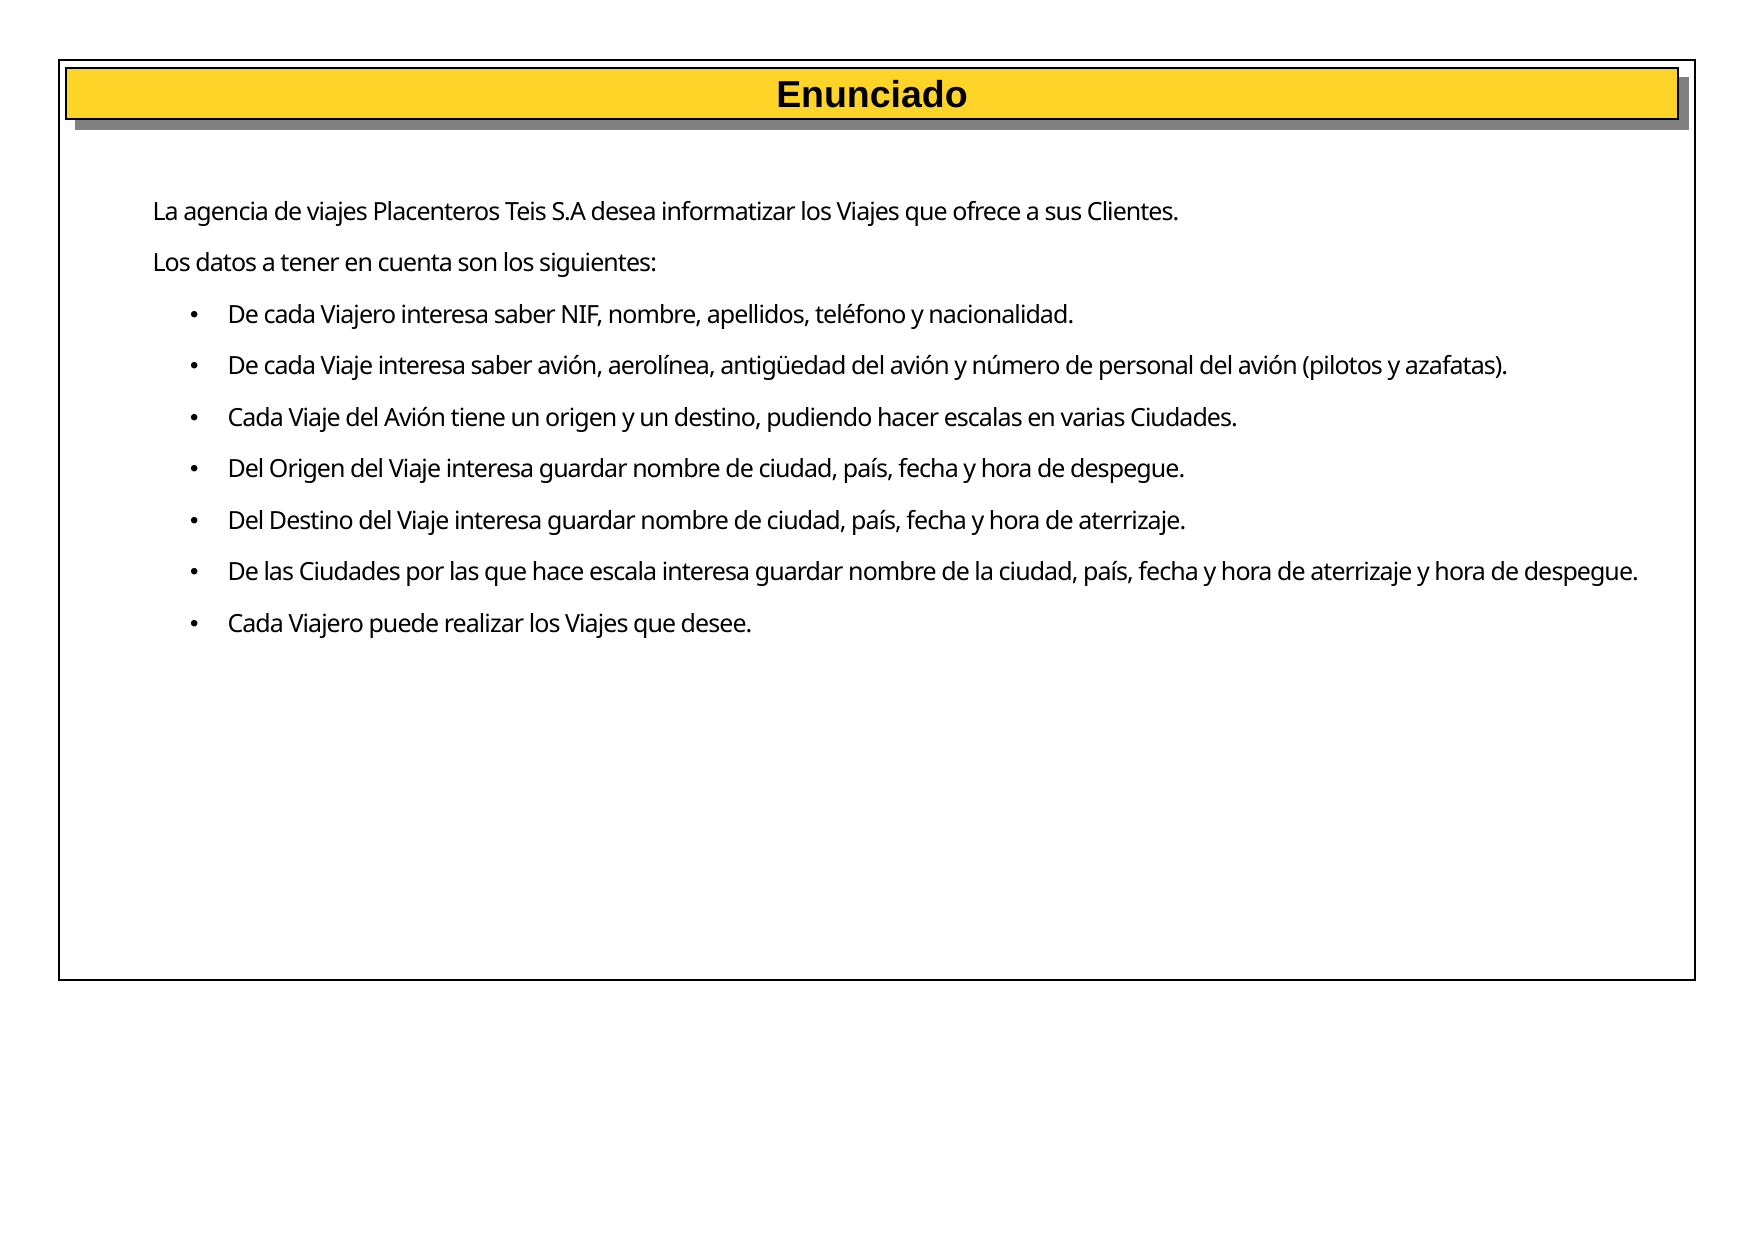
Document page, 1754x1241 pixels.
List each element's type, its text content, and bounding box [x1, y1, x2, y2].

table_header Enunciado [60, 61, 1694, 136]
table_cell La agencia de viajes Placenteros Teis S.A desea informatizar los Viajes que ofrece a sus Clientes. Los datos a tener en cuenta son los siguientes: De cada Viajero interesa saber NIF, nombre, apellidos, teléfono y nacionalidad. De cada Viaje interesa saber avión, aerolínea, antigüedad del avión y número de personal del avión (pilotos y azafatas). Cada Viaje del Avión tiene un origen y un destino, pudiendo hacer escalas en varias Ciudades. Del Origen del Viaje interesa guardar nombre de ciudad, país, fecha y hora de despegue. Del Destino del Viaje interesa guardar nombre de ciudad, país, fecha y hora de aterrizaje. De las Ciudades por las que hace escala interesa guardar nombre de la ciudad, país, fecha y hora de aterrizaje y hora de despegue. Cada Viajero puede realizar los Viajes que desee. [60, 136, 1694, 978]
